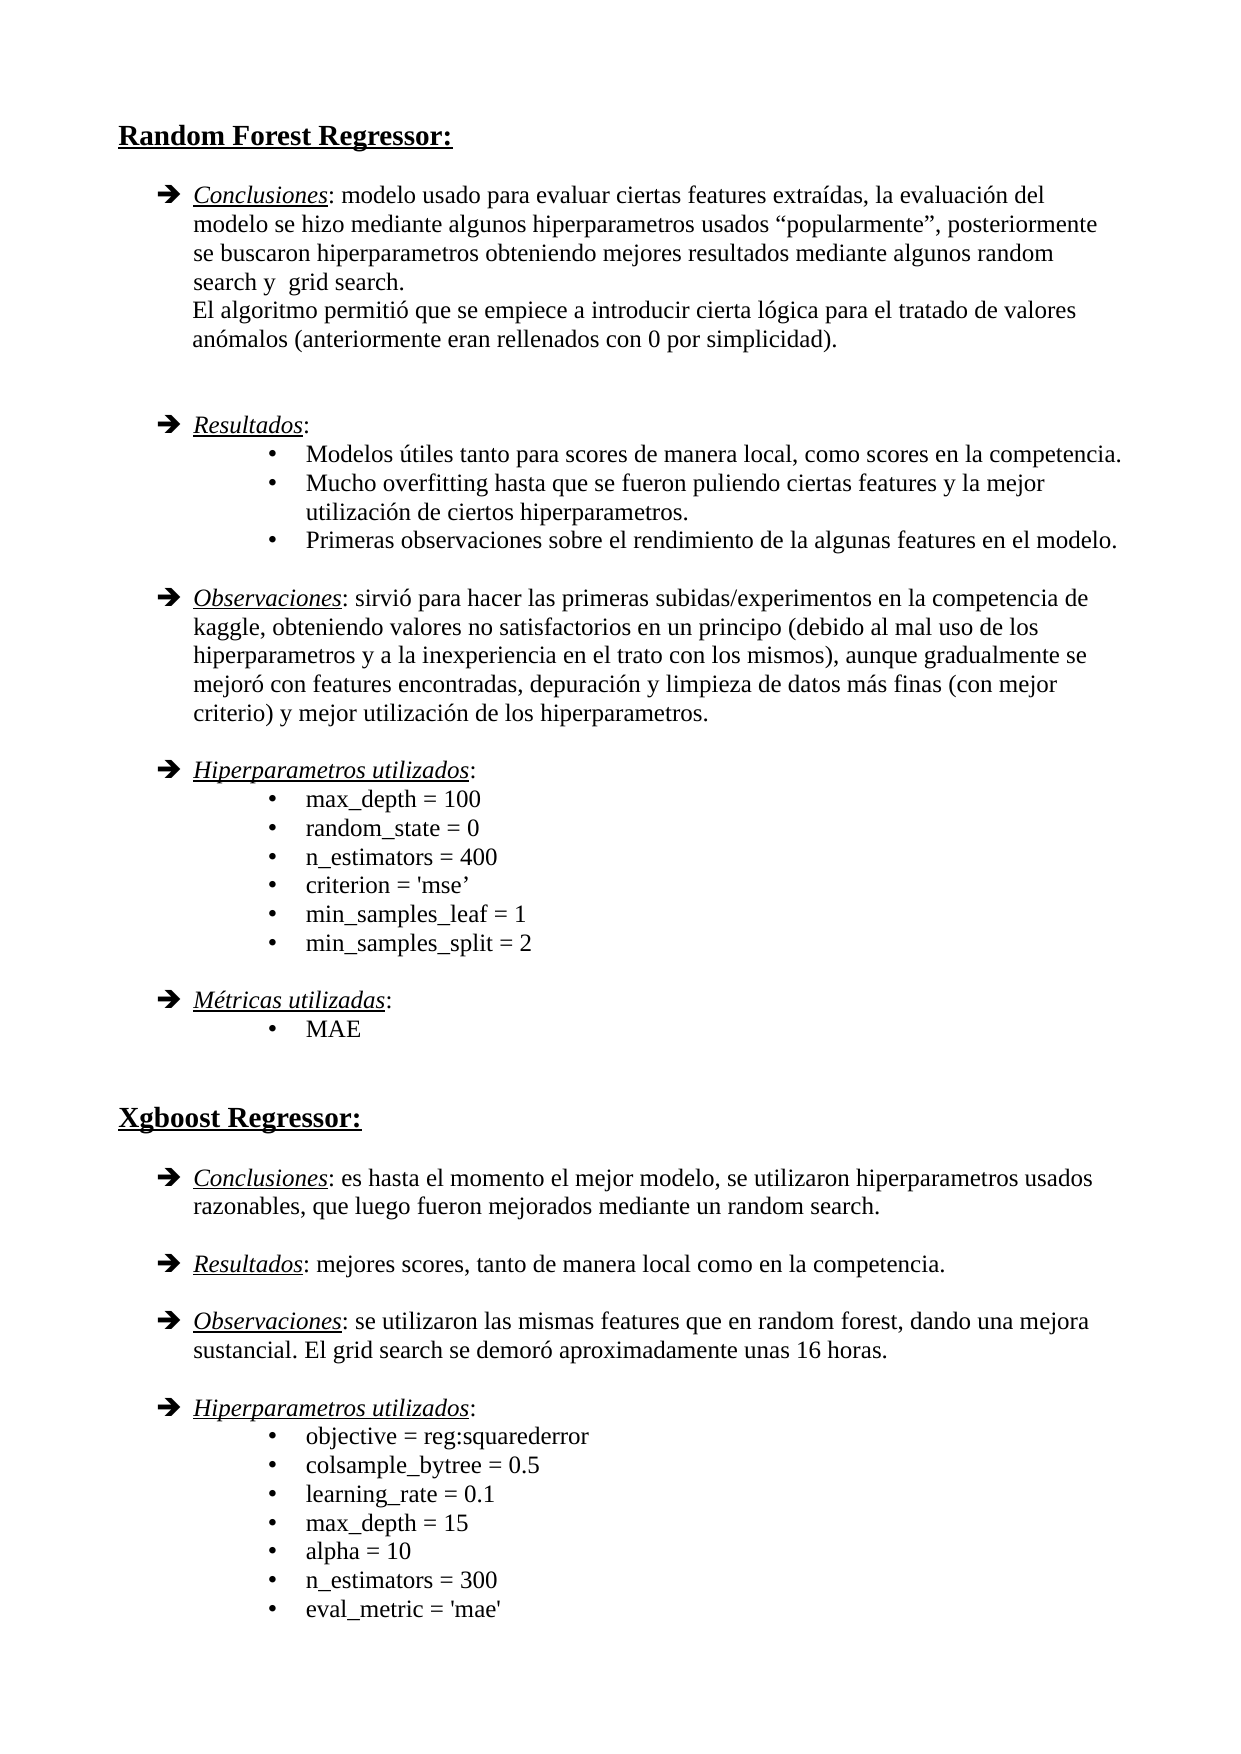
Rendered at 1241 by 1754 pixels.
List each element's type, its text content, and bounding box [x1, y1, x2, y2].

text Xgboost Regressor: [118, 1100, 1122, 1134]
list random_state = 0 [268, 813, 1122, 842]
list min_samples_split = 2 [268, 928, 1122, 957]
list eval_metric = 'mae' [268, 1594, 1122, 1623]
list Hiperparametros utilizados: [156, 1393, 1122, 1421]
text Random Forest Regressor: [118, 118, 1122, 152]
text El algoritmo permitió que se empiece a introducir cierta lógica para el tratado de valores anómalos (anteriormente eran rellenados con 0 por simplicidad). [118, 295, 1122, 353]
list Observaciones: sirvió para hacer las primeras subidas/experimentos en la competencia de kaggle, obteniendo valores no satisfactorios en un principo (debido al mal uso de los hiperparametros y a la inexperiencia en el trato con los mismos), aunque gradualmente se mejoró con features encontradas, depuración y limpieza de datos más finas (con mejor criterio) y mejor utilización de los hiperparametros. [156, 583, 1122, 727]
list Métricas utilizadas: [156, 985, 1122, 1014]
list criterion = 'mse’ [268, 870, 1122, 899]
list max_depth = 100 [268, 784, 1122, 813]
list learning_rate = 0.1 [268, 1479, 1122, 1508]
list Conclusiones: es hasta el momento el mejor modelo, se utilizaron hiperparametros usados razonables, que luego fueron mejorados mediante un random search. [156, 1163, 1122, 1220]
list Modelos útiles tanto para scores de manera local, como scores en la competencia. [268, 439, 1122, 468]
list n_estimators = 300 [268, 1565, 1122, 1594]
list Mucho overfitting hasta que se fueron puliendo ciertas features y la mejor utilización de ciertos hiperparametros. [268, 468, 1122, 525]
list max_depth = 15 [268, 1508, 1122, 1536]
list colsample_bytree = 0.5 [268, 1450, 1122, 1479]
list n_estimators = 400 [268, 842, 1122, 870]
list objective = reg:squarederror [268, 1421, 1122, 1450]
list alpha = 10 [268, 1536, 1122, 1565]
list Primeras observaciones sobre el rendimiento de la algunas features en el modelo. [268, 525, 1122, 554]
list min_samples_leaf = 1 [268, 899, 1122, 928]
list Resultados: [156, 410, 1122, 439]
list Resultados: mejores scores, tanto de manera local como en la competencia. [156, 1249, 1122, 1278]
list MAE [268, 1014, 1122, 1043]
list Observaciones: se utilizaron las mismas features que en random forest, dando una mejora sustancial. El grid search se demoró aproximadamente unas 16 horas. [156, 1306, 1122, 1364]
list Hiperparametros utilizados: [156, 755, 1122, 784]
list Conclusiones: modelo usado para evaluar ciertas features extraídas, la evaluación del modelo se hizo mediante algunos hiperparametros usados “popularmente”, posteriormente se buscaron hiperparametros obteniendo mejores resultados mediante algunos random search y grid search. [156, 180, 1122, 295]
